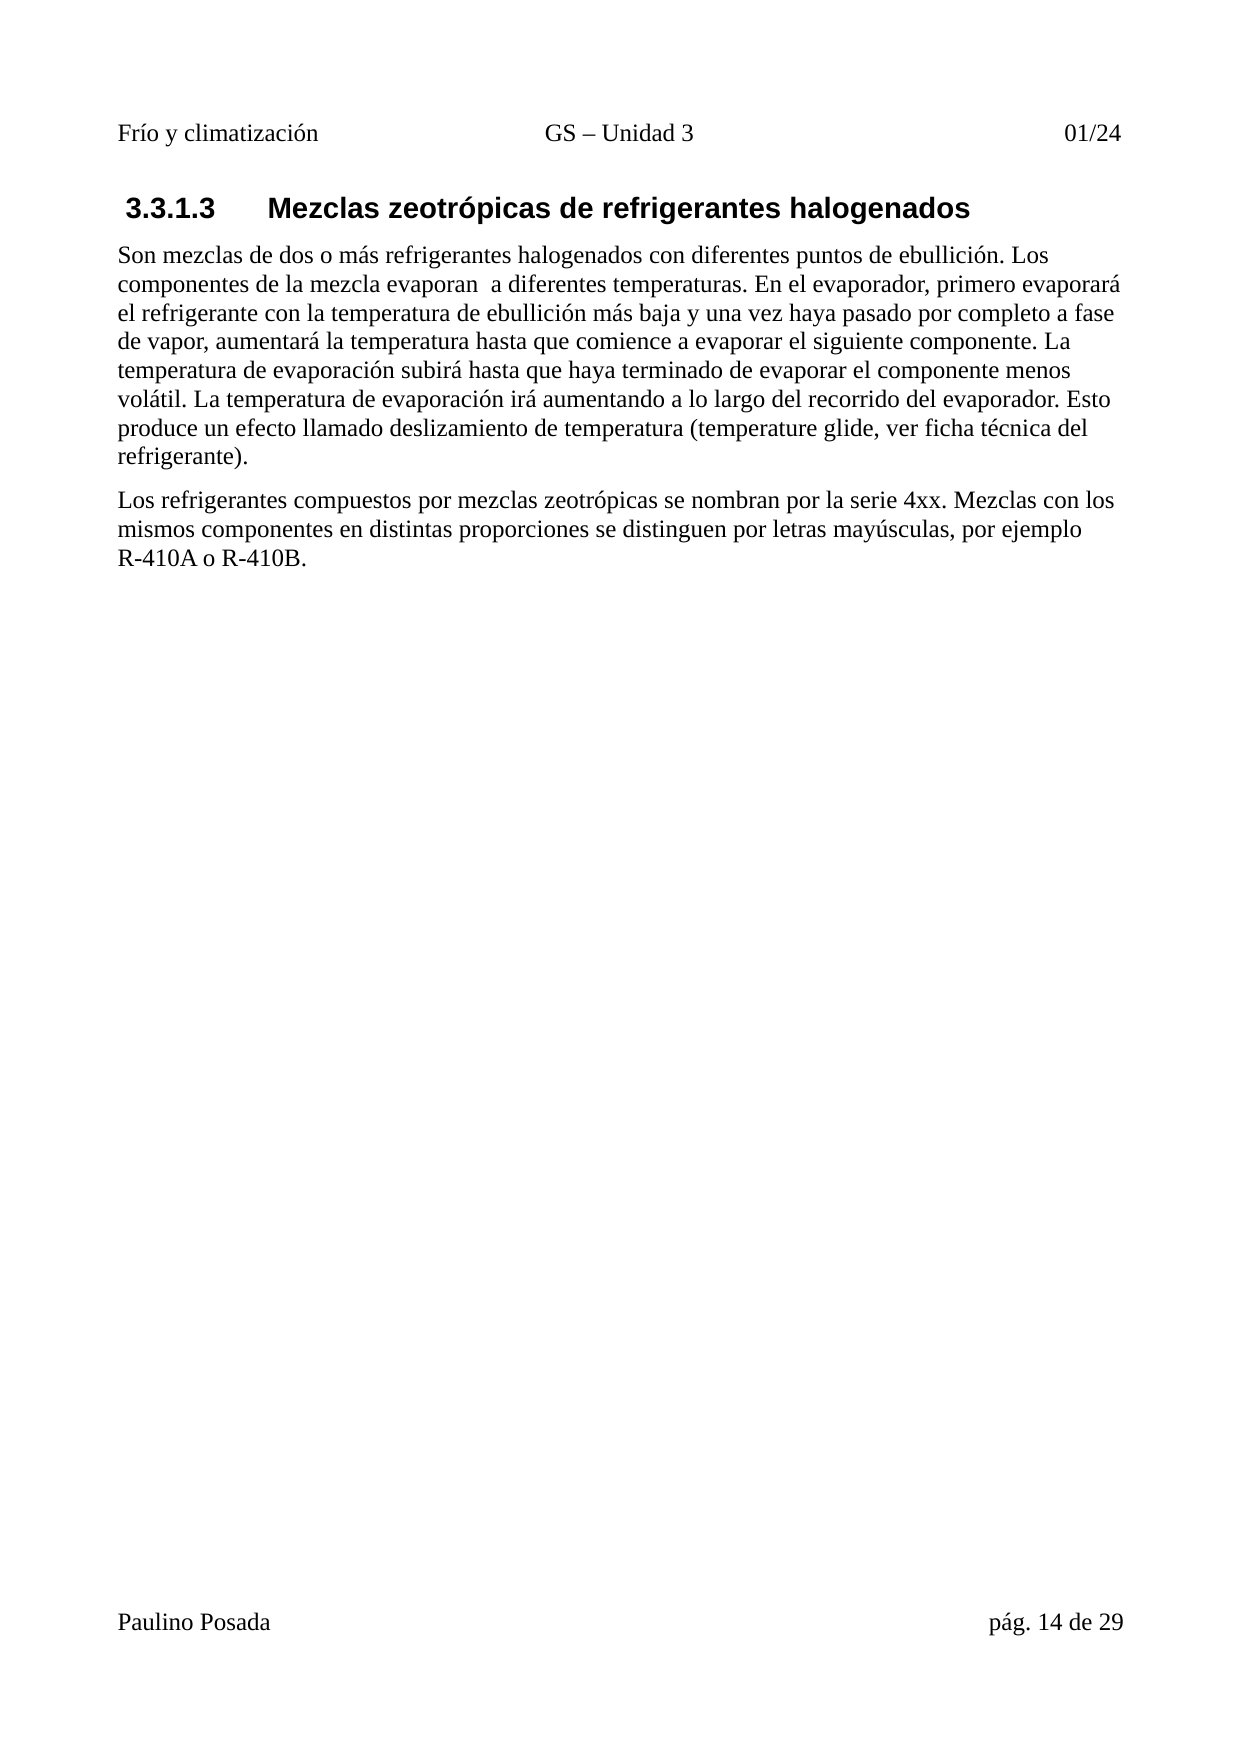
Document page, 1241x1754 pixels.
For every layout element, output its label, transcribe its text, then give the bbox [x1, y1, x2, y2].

subtitle Mezclas zeotrópicas de refrigerantes halogenados [117, 191, 1123, 225]
text Son mezclas de dos o más refrigerantes halogenados con diferentes puntos de ebullición. Los componentes de la mezcla evaporan a diferentes temperaturas. En el evaporador, primero evaporará el refrigerante con la temperatura de ebullición más baja y una vez haya pasado por completo a fase de vapor, aumentará la temperatura hasta que comience a evaporar el siguiente componente. La temperatura de evaporación subirá hasta que haya terminado de evaporar el componente menos volátil. La temperatura de evaporación irá aumentando a lo largo del recorrido del evaporador. Esto produce un efecto llamado deslizamiento de temperatura (temperature glide, ver ficha técnica del refrigerante). [117, 240, 1123, 470]
text Los refrigerantes compuestos por mezclas zeotrópicas se nombran por la serie 4xx. Mezclas con los mismos componentes en distintas proporciones se distinguen por letras mayúsculas, por ejemplo R-410A o R-410B. [117, 485, 1123, 571]
